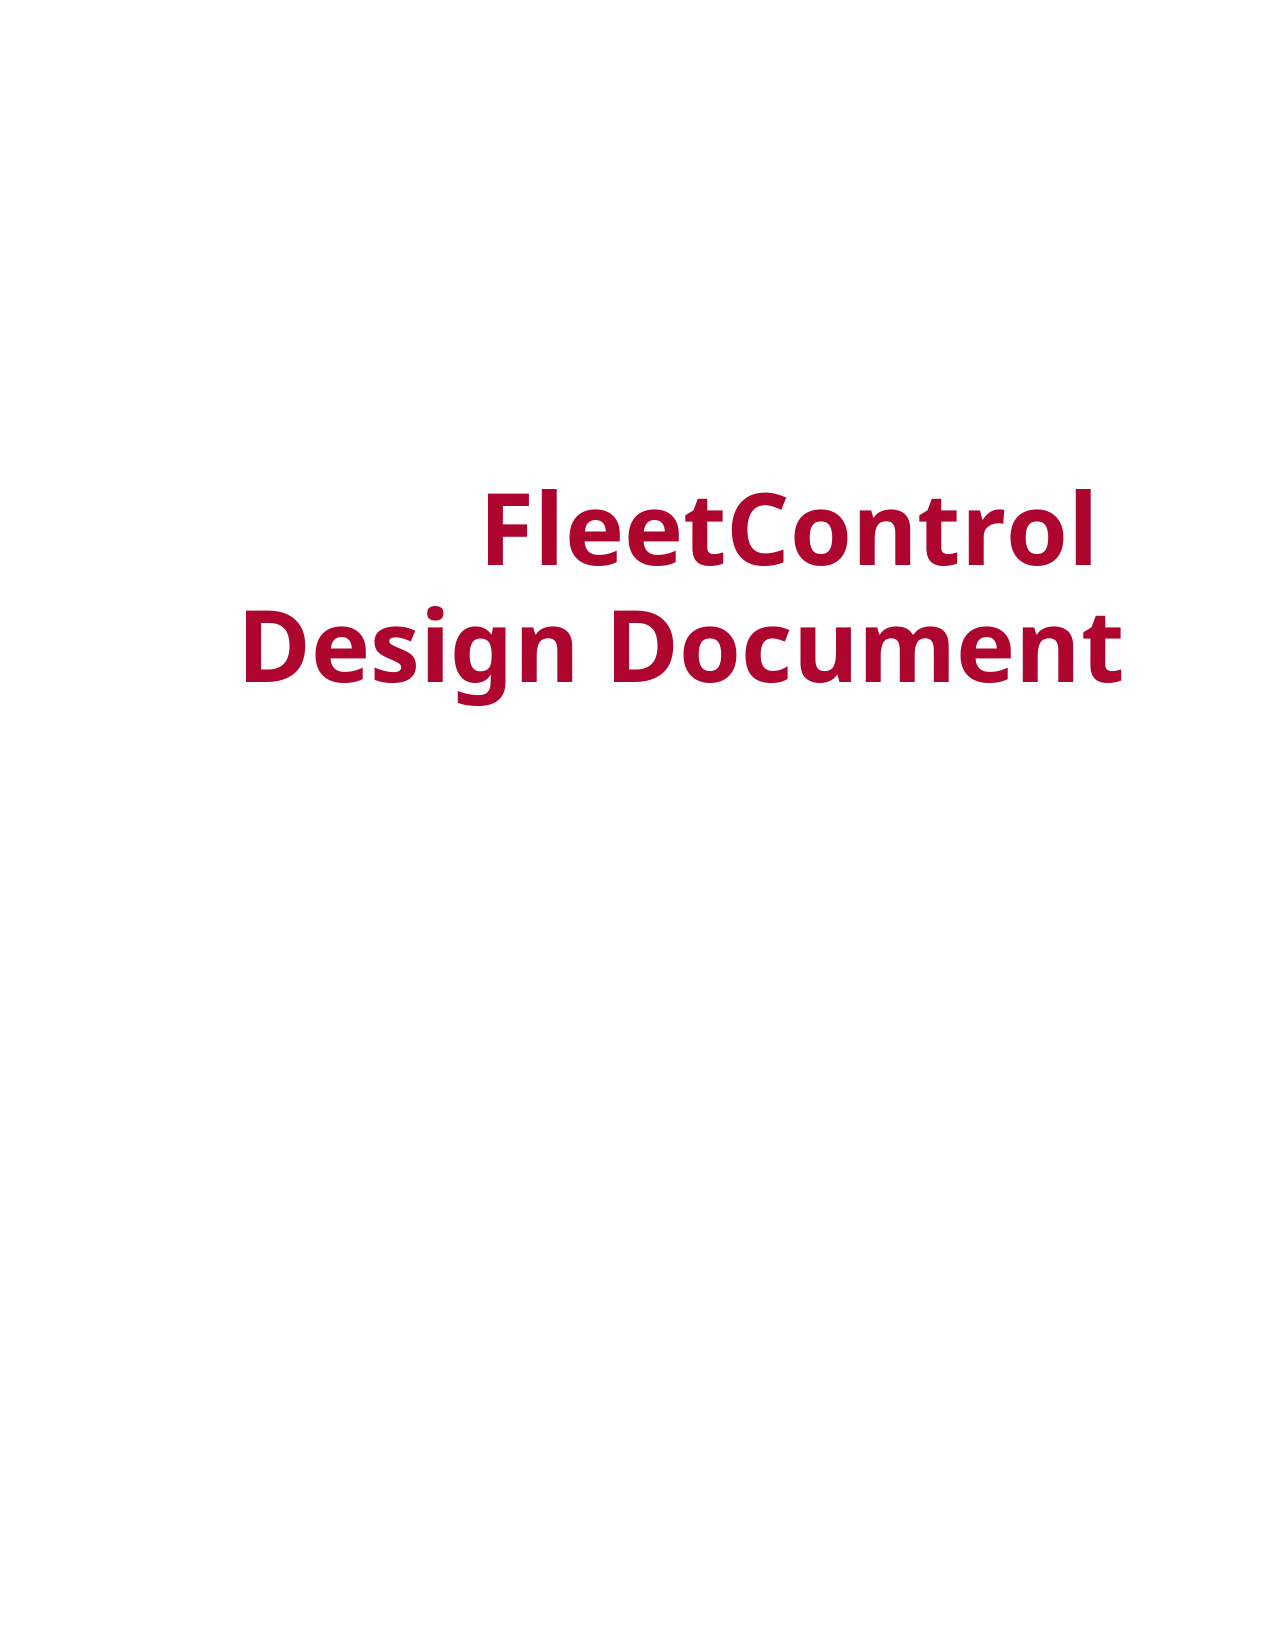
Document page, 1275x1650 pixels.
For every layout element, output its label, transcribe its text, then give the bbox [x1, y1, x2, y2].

text FleetControl Design Document [150, 467, 1125, 712]
